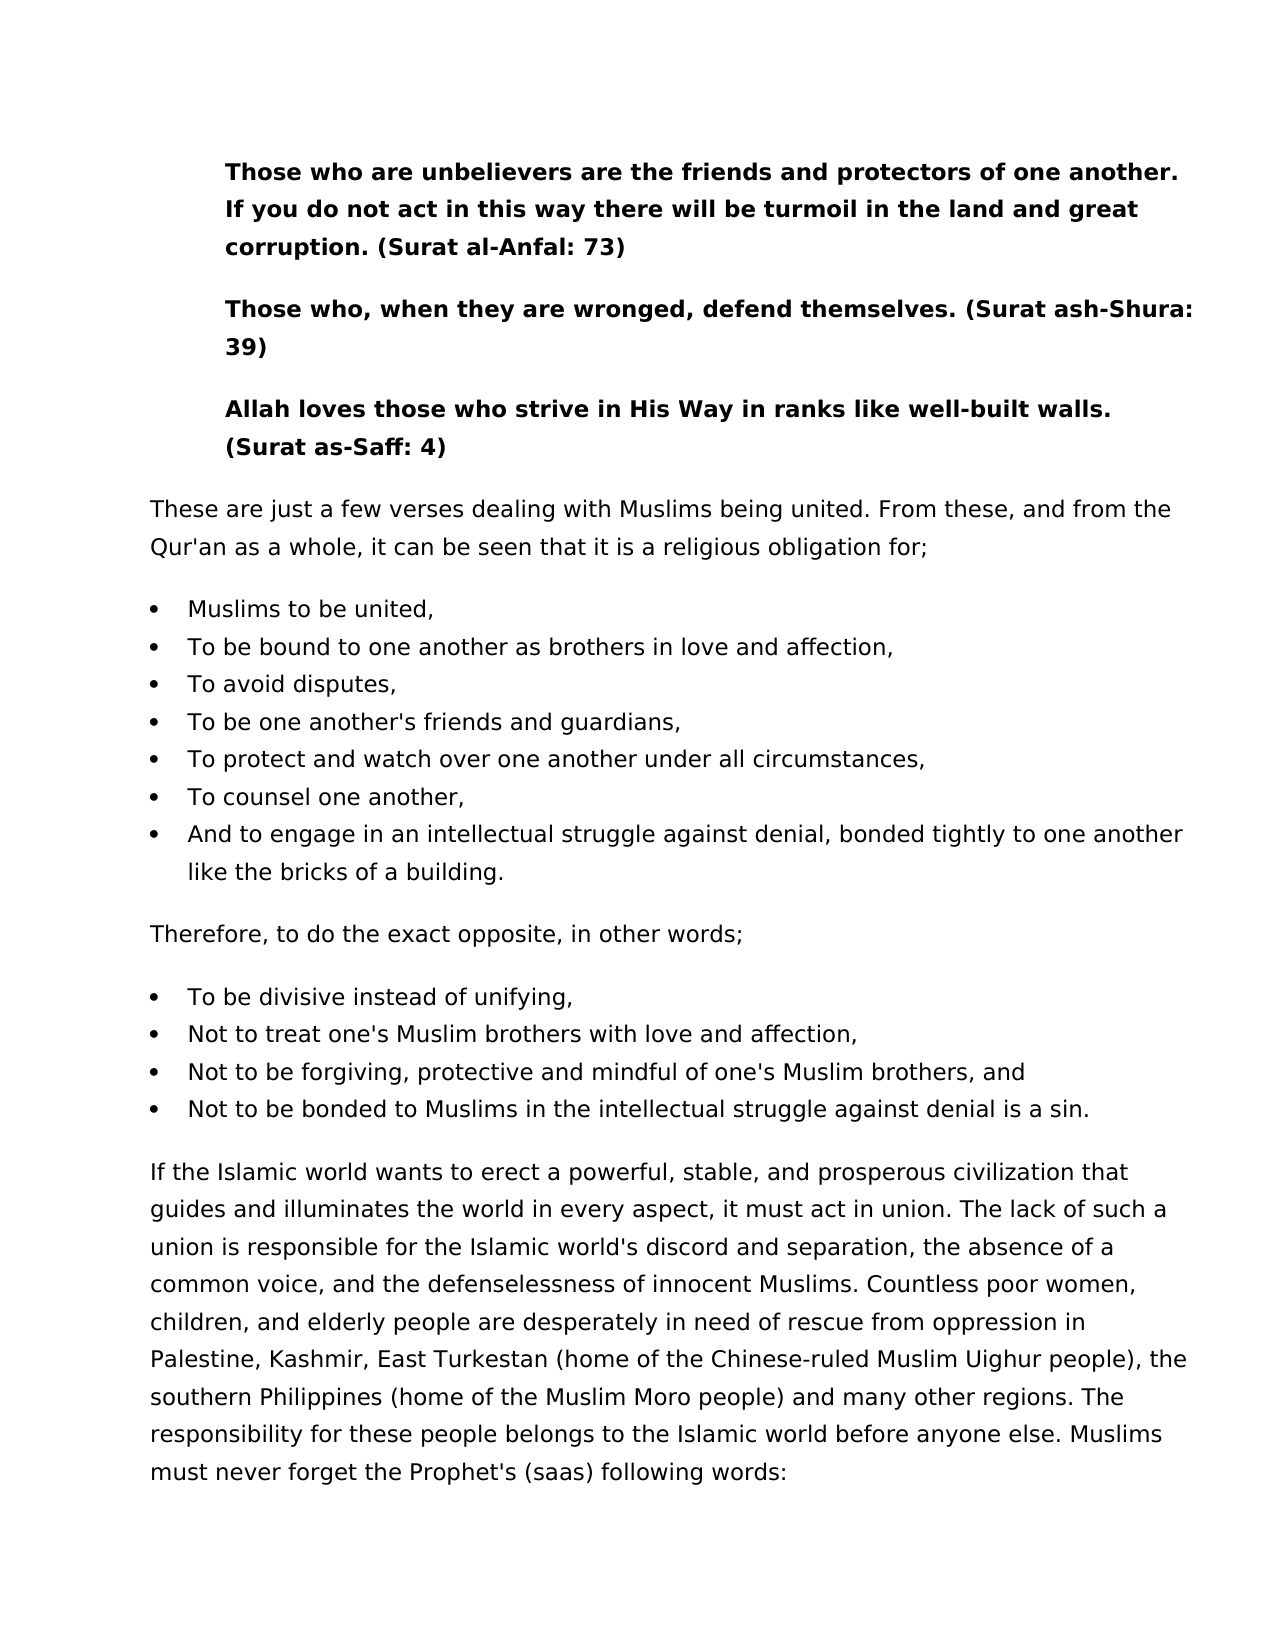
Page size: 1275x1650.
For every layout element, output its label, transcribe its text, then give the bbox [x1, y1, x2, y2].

list Muslims to be united, [150, 587, 1200, 625]
text Those who, when they are wronged, defend themselves. (Surat ash-Shura: 39) [225, 287, 1200, 362]
list To avoid disputes, [150, 662, 1200, 700]
list To protect and watch over one another under all circumstances, [150, 737, 1200, 775]
text Therefore, to do the exact opposite, in other words; [150, 912, 1200, 950]
list To counsel one another, [150, 775, 1200, 812]
text These are just a few verses dealing with Muslims being united. From these, and from the Qur'an as a whole, it can be seen that it is a religious obligation for; [150, 487, 1200, 562]
list And to engage in an intellectual struggle against denial, bonded tightly to one another like the bricks of a building. [150, 812, 1200, 887]
text If the Islamic world wants to erect a powerful, stable, and prosperous civilization that guides and illuminates the world in every aspect, it must act in union. The lack of such a union is responsible for the Islamic world's discord and separation, the absence of a common voice, and the defenselessness of innocent Muslims. Countless poor women, children, and elderly people are desperately in need of rescue from oppression in Palestine, Kashmir, East Turkestan (home of the Chinese-ruled Muslim Uighur people), the southern Philippines (home of the Muslim Moro people) and many other regions. The responsibility for these people belongs to the Islamic world before anyone else. Muslims must never forget the Prophet's (saas) following words: [150, 1150, 1200, 1487]
list To be divisive instead of unifying, [150, 975, 1200, 1012]
list To be one another's friends and guardians, [150, 700, 1200, 737]
list Not to treat one's Muslim brothers with love and affection, [150, 1012, 1200, 1050]
text Allah loves those who strive in His Way in ranks like well-built walls. (Surat as-Saff: 4) [225, 387, 1200, 462]
text Those who are unbelievers are the friends and protectors of one another. If you do not act in this way there will be turmoil in the land and great corruption. (Surat al-Anfal: 73) [225, 150, 1200, 262]
list To be bound to one another as brothers in love and affection, [150, 625, 1200, 662]
list Not to be bonded to Muslims in the intellectual struggle against denial is a sin. [150, 1087, 1200, 1125]
list Not to be forgiving, protective and mindful of one's Muslim brothers, and [150, 1050, 1200, 1087]
